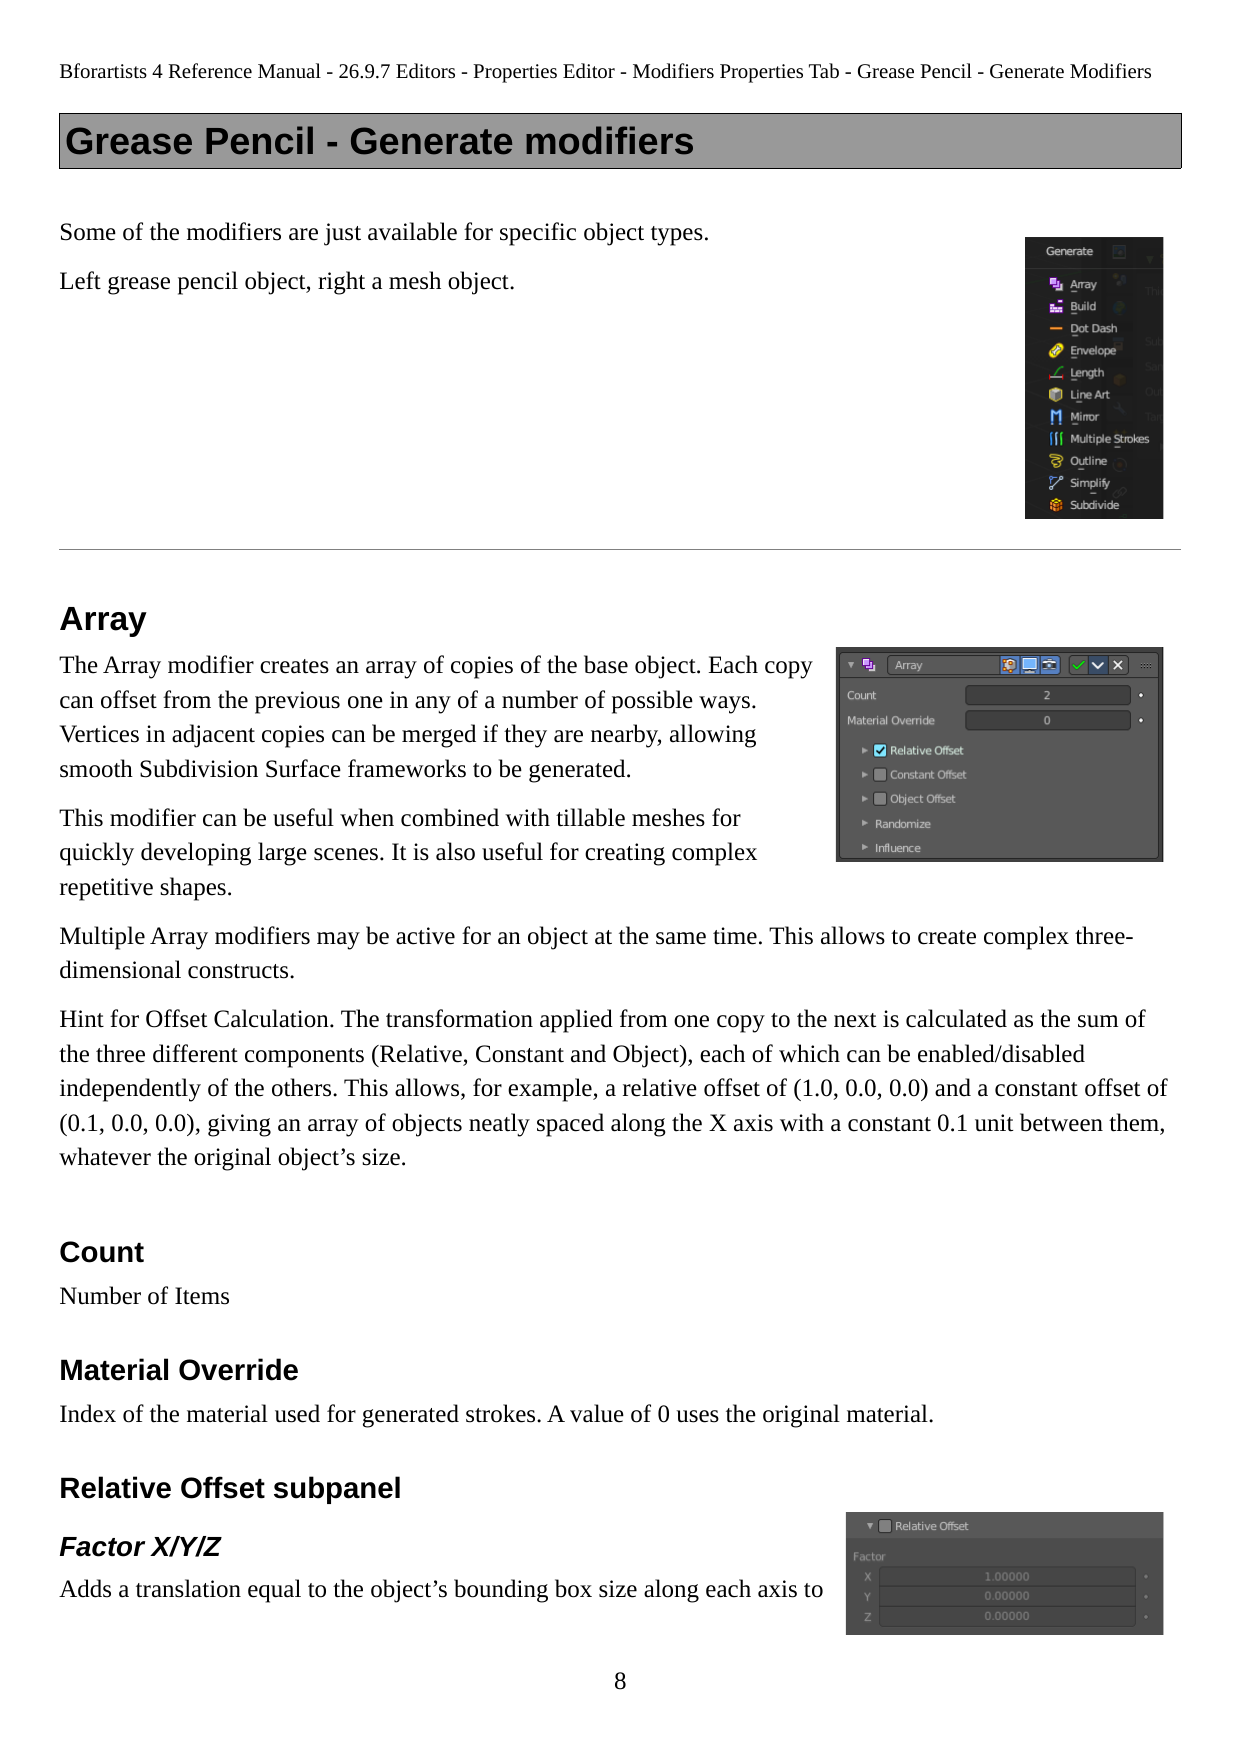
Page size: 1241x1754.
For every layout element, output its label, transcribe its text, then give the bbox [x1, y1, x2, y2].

text Hint for Offset Calculation. The transformation applied from one copy to the next is calculated as the sum of the three different components (Relative, Constant and Object), each of which can be enabled/disabled independently of the others. This allows, for example, a relative offset of (1.0, 0.0, 0.0) and a constant offset of (0.1, 0.0, 0.0), giving an array of objects neatly spaced along the X axis with a constant 0.1 unit between them, whatever the original object’s size. [59, 1004, 1181, 1171]
text Some of the modifiers are just available for specific object types. [59, 217, 1181, 246]
subtitle Material Override [59, 1353, 1181, 1387]
subtitle Relative Offset subpanel [59, 1471, 1181, 1505]
text This modifier can be useful when combined with tillable meshes for quickly developing large scenes. It is also useful for creating complex repetitive shapes. [59, 803, 1181, 901]
subtitle Count [59, 1235, 1181, 1268]
text Index of the material used for generated strokes. A value of 0 uses the original material. [59, 1399, 1181, 1428]
picture [845, 1512, 1164, 1635]
text Number of Items [59, 1281, 1181, 1310]
subtitle [1164, 1530, 1181, 1562]
table_header Grease Pencil - Generate modifiers [60, 114, 1181, 168]
subtitle Array [59, 599, 1181, 638]
text The Array modifier creates an array of copies of the base object. Each copy can offset from the previous one in any of a number of possible ways. Vertices in adjacent copies can be merged if they are nearby, allowing smooth Subdivision Surface frameworks to be generated. [59, 650, 835, 783]
text Multiple Array modifiers may be active for an object at the same time. This allows to create complex three-dimensional constructs. [59, 921, 1181, 984]
text Adds a translation equal to the object’s bounding box size along each axis to [59, 1574, 845, 1603]
subtitle Factor X/Y/Z [59, 1530, 845, 1562]
picture [1025, 237, 1164, 519]
picture [835, 647, 1164, 862]
text Left grease pencil object, right a mesh object. [59, 266, 1025, 295]
